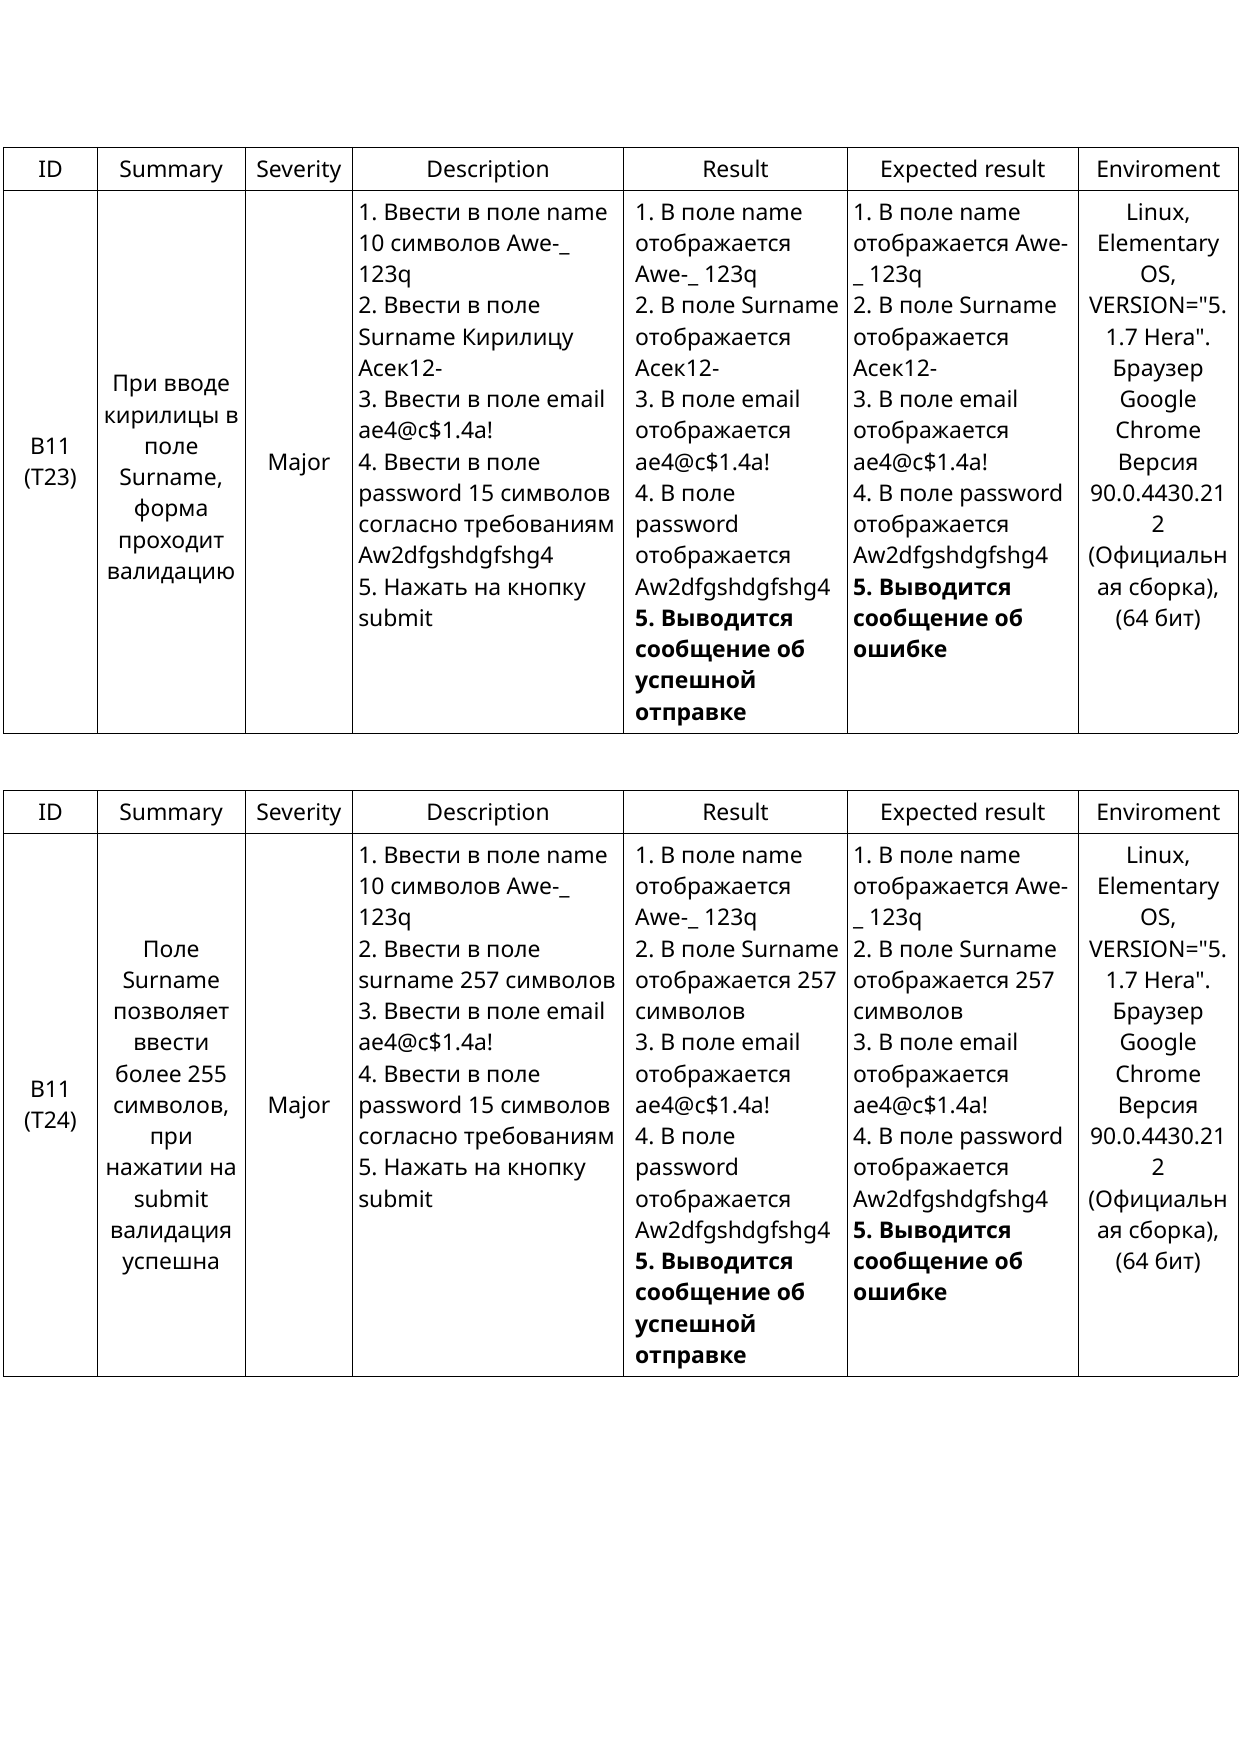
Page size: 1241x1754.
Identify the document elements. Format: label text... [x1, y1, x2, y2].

table_header Expected result [848, 148, 1078, 190]
table_header Expected result [848, 791, 1078, 833]
table_cell Linux, Elementary OS, VERSION="5.1.7 Hera". Браузер Google Chrome Версия 90.0.4430.212 (Официальная сборка), (64 бит) [1079, 191, 1238, 732]
table_cell B11 (T24) [4, 834, 97, 1376]
table_header Description [353, 791, 623, 833]
table_cell Ввести в поле name 10 символов Awe-_ 123q Ввести в поле Surname Кирилицу Асек12- Ввести в поле email ae4@c$1.4a! Ввести в поле password 15 символов согласно требованиям Aw2dfgshdgfshg4 Нажать на кнопку submit [353, 191, 623, 732]
table_cell В поле name отображается Awe-_ 123q В поле Surname отображается Асек12- В поле email отображается ae4@c$1.4a! В поле password отображается Aw2dfgshdgfshg4 Выводится сообщение об ошибке [848, 191, 1078, 732]
table_cell Поле Surname позволяет ввести более 255 символов, при нажатии на submit валидация успешна [98, 834, 245, 1376]
table_header Result [624, 148, 847, 190]
table_cell B11 (T23) [4, 191, 97, 732]
table_cell В поле name отображается Awe-_ 123q В поле Surname отображается 257 символов В поле email отображается ae4@c$1.4a! В поле password отображается Aw2dfgshdgfshg4 Выводится сообщение об успешной отправке [624, 834, 847, 1376]
table_cell При вводе кирилицы в поле Surname, форма проходит валидацию [98, 191, 245, 732]
table_header Enviroment [1079, 148, 1238, 190]
table_header Enviroment [1079, 791, 1238, 833]
table_cell Linux, Elementary OS, VERSION="5.1.7 Hera". Браузер Google Chrome Версия 90.0.4430.212 (Официальная сборка), (64 бит) [1079, 834, 1238, 1376]
table_cell Ввести в поле name 10 символов Awe-_ 123q Ввести в поле surname 257 символов Ввести в поле email ae4@c$1.4a! Ввести в поле password 15 символов согласно требованиям Нажать на кнопку submit [353, 834, 623, 1376]
table_cell Major [246, 191, 352, 732]
table_header Summary [98, 791, 245, 833]
table_header Severity [246, 148, 352, 190]
table_cell В поле name отображается Awe-_ 123q В поле Surname отображается Асек12- В поле email отображается ae4@c$1.4a! В поле password отображается Aw2dfgshdgfshg4 Выводится сообщение об успешной отправке [624, 191, 847, 732]
table_header Severity [246, 791, 352, 833]
table_header ID [4, 791, 97, 833]
table_cell Major [246, 834, 352, 1376]
table_header Description [353, 148, 623, 190]
table_header ID [4, 148, 97, 190]
table_header Summary [98, 148, 245, 190]
table_header Result [624, 791, 847, 833]
table_cell В поле name отображается Awe-_ 123q В поле Surname отображается 257 символов В поле email отображается ae4@c$1.4a! В поле password отображается Aw2dfgshdgfshg4 Выводится сообщение об ошибке [848, 834, 1078, 1376]
